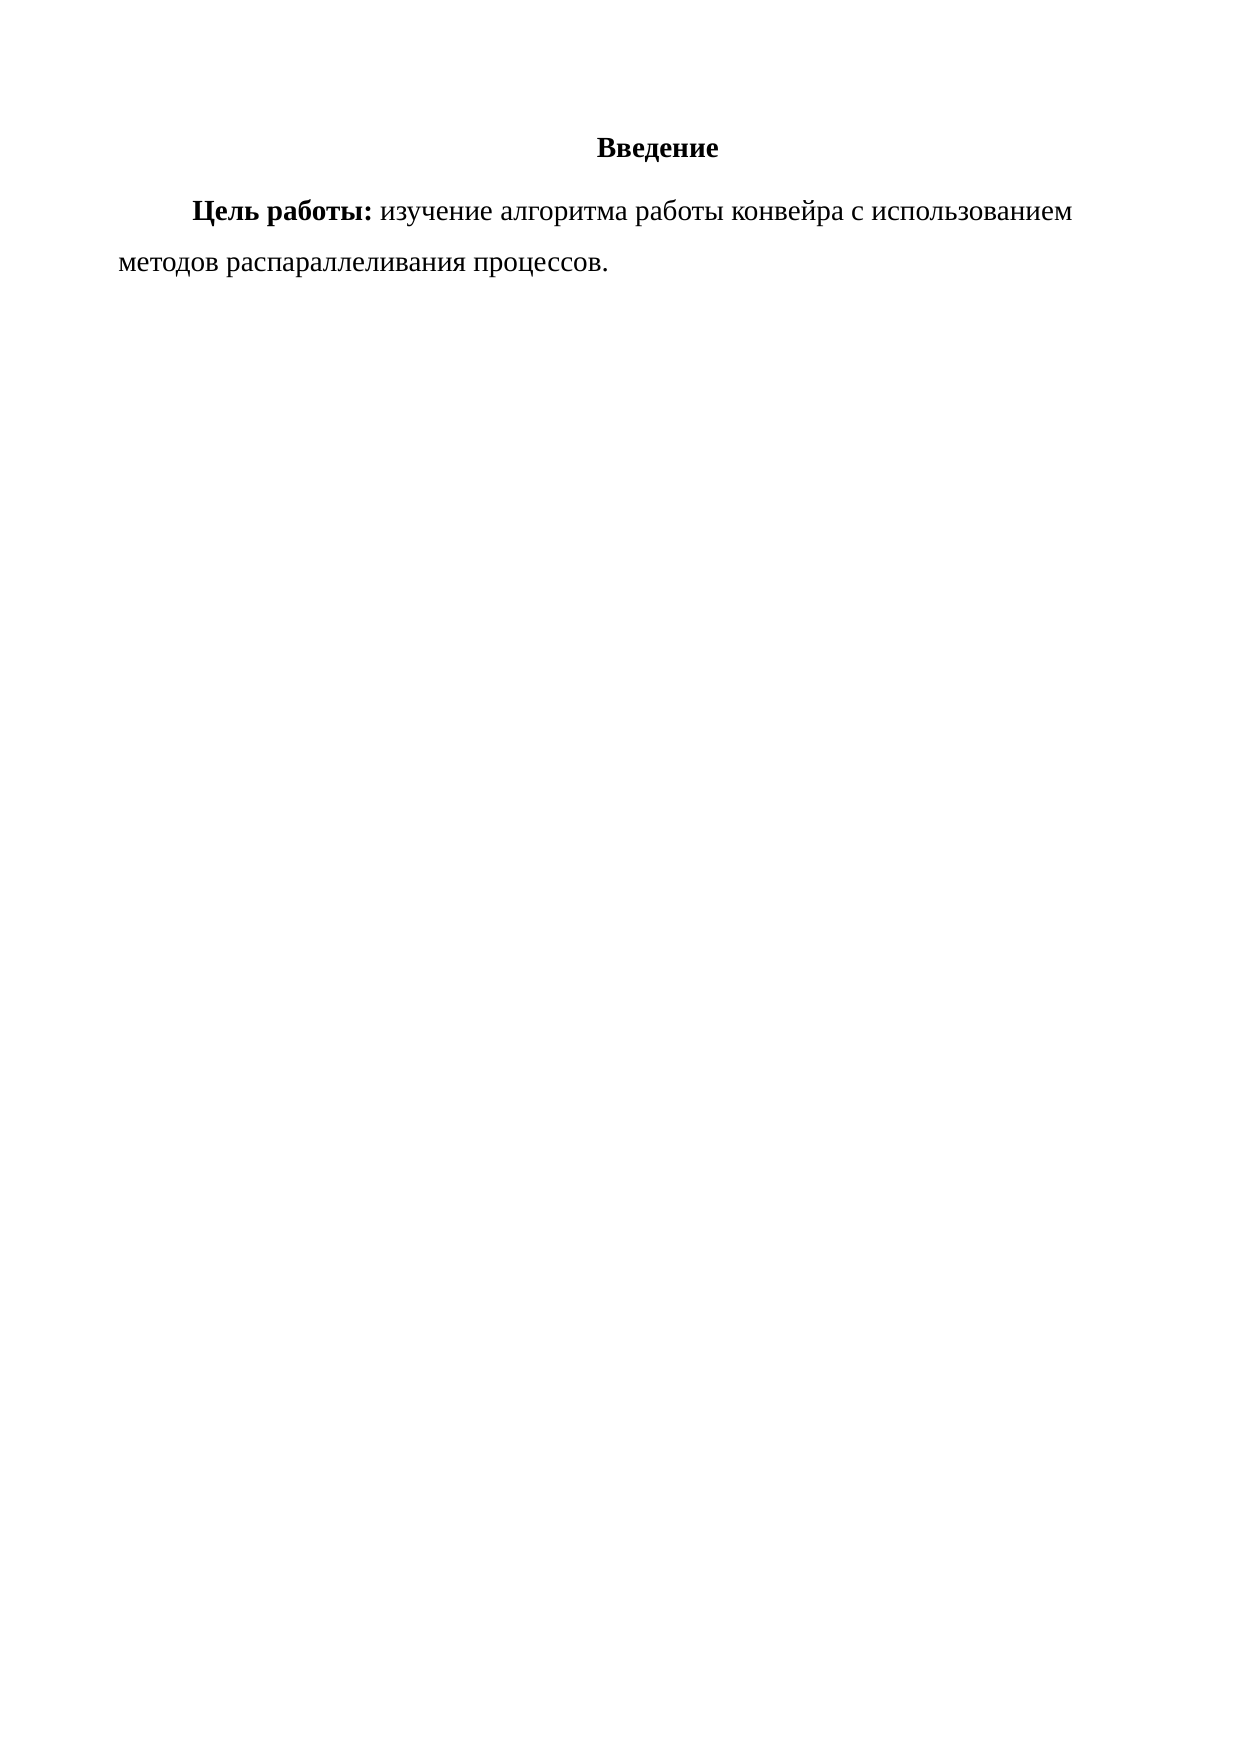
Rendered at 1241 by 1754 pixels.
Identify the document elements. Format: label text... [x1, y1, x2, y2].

list Введение [156, 131, 1122, 164]
text Цель работы: изучение алгоритма работы конвейра с использованием методов распараллеливания процессов. [118, 193, 1122, 277]
